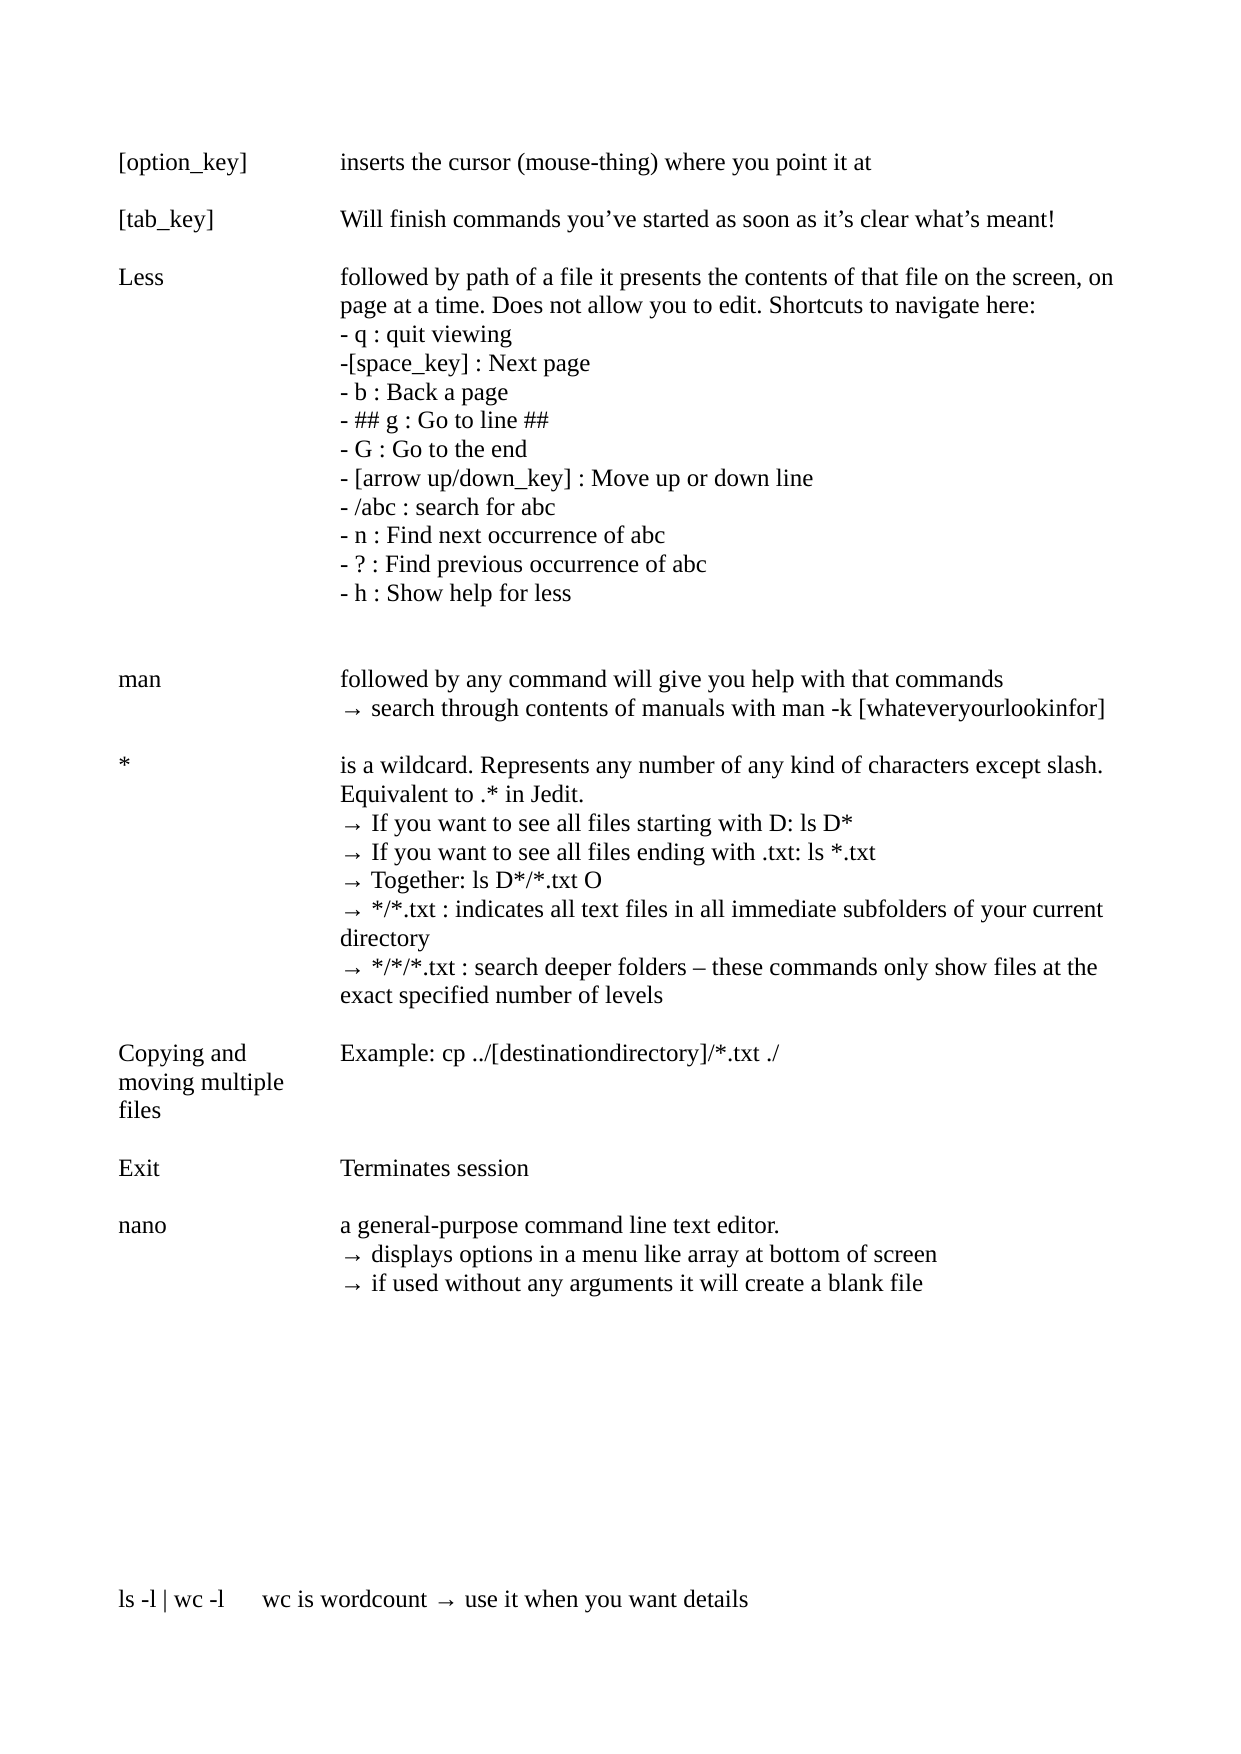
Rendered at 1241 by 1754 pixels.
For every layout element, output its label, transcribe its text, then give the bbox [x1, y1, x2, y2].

text → */*.txt : indicates all text files in all immediate subfolders of your current directory [118, 894, 1122, 952]
text - n : Find next occurrence of abc [118, 521, 1122, 549]
text → search through contents of manuals with man -k [whateveryourlookinfor] [118, 693, 1122, 722]
text - q : quit viewing [118, 319, 1122, 348]
text * is a wildcard. Represents any number of any kind of characters except slash. [118, 751, 1122, 779]
text moving multiple [118, 1067, 1122, 1096]
text → If you want to see all files starting with D: ls D* [118, 808, 1122, 837]
text Less followed by path of a file it presents the contents of that file on the screen, on page at a time. Does not allow you to edit. Shortcuts to navigate here: [118, 262, 1122, 319]
text → */*/*.txt : search deeper folders – these commands only show files at the exact specified number of levels [118, 952, 1122, 1009]
text -[space_key] : Next page [118, 348, 1122, 377]
text Equivalent to .* in Jedit. [118, 779, 1122, 808]
text - ## g : Go to line ## [118, 406, 1122, 434]
text → displays options in a menu like array at bottom of screen [118, 1239, 1122, 1268]
text [option_key] inserts the cursor (mouse-thing) where you point it at [118, 147, 1122, 176]
text - [arrow up/down_key] : Move up or down line [118, 463, 1122, 492]
text - G : Go to the end [118, 434, 1122, 463]
text Copying and Example: cp ../[destinationdirectory]/*.txt ./ [118, 1038, 1122, 1067]
text → Together: ls D*/*.txt O [118, 866, 1122, 894]
text ls -l | wc -l wc is wordcount → use it when you want details [118, 1584, 1122, 1613]
text files [118, 1096, 1122, 1124]
text → If you want to see all files ending with .txt: ls *.txt [118, 837, 1122, 866]
text Exit Terminates session [118, 1153, 1122, 1182]
text - /abc : search for abc [118, 492, 1122, 521]
text nano a general-purpose command line text editor. [118, 1211, 1122, 1239]
text - b : Back a page [118, 377, 1122, 406]
text [tab_key] Will finish commands you’ve started as soon as it’s clear what’s meant! [118, 204, 1122, 233]
text → if used without any arguments it will create a blank file [118, 1268, 1122, 1297]
text - ? : Find previous occurrence of abc [118, 549, 1122, 578]
text - h : Show help for less [118, 578, 1122, 607]
text man followed by any command will give you help with that commands [118, 664, 1122, 693]
